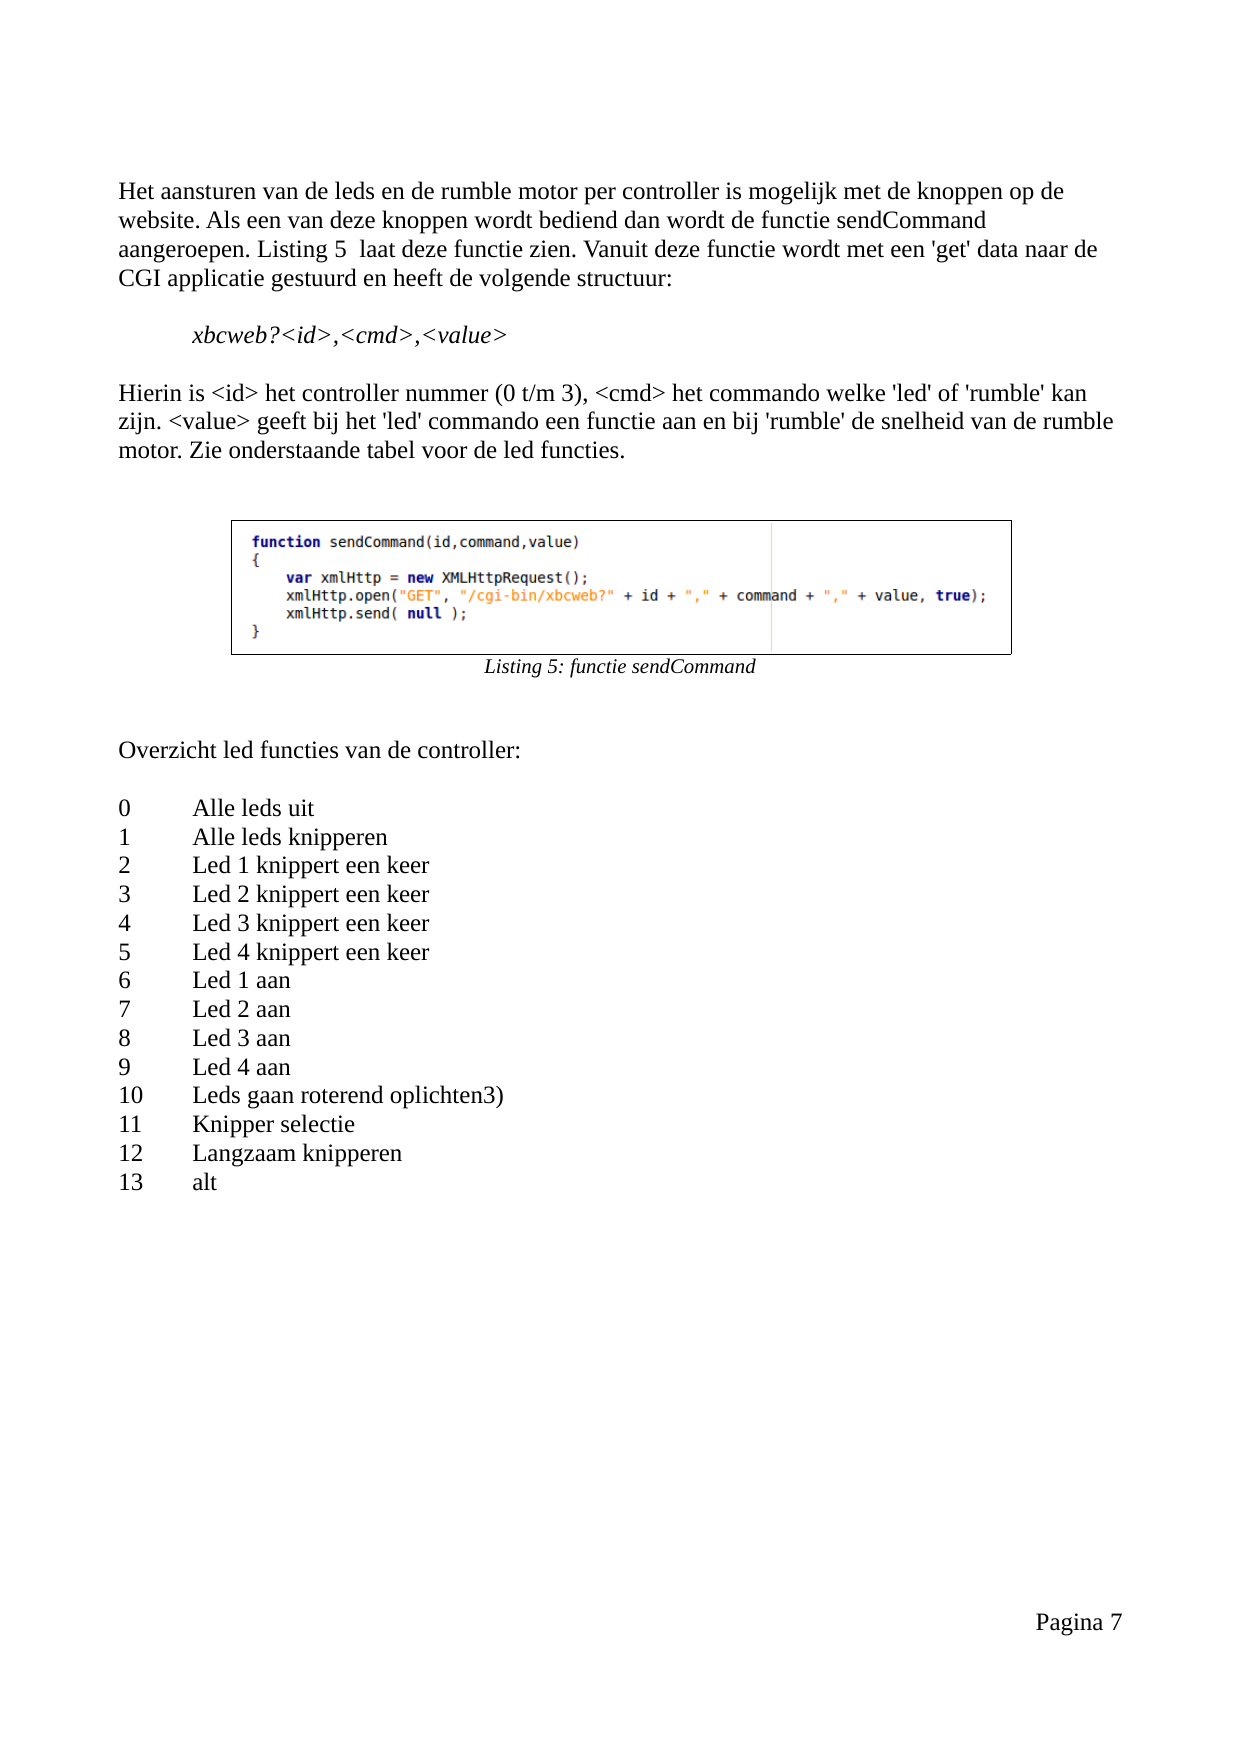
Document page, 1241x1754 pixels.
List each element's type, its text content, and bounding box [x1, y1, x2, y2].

text 4 Led 3 knippert een keer [118, 908, 1122, 937]
text Overzicht led functies van de controller: [118, 736, 1122, 764]
text 0 Alle leds uit [118, 793, 1122, 822]
list [232, 521, 1011, 654]
text 11 Knipper selectie [118, 1109, 1122, 1138]
text 7 Led 2 aan [118, 994, 1122, 1023]
text 12 Langzaam knipperen [118, 1138, 1122, 1167]
text 3 Led 2 knippert een keer [118, 879, 1122, 908]
text Hierin is <id> het controller nummer (0 t/m 3), <cmd> het commando welke 'led' of 'rumble' kan zijn. <value> geeft bij het 'led' commando een functie aan en bij 'rumble' de snelheid van de rumble motor. Zie onderstaande tabel voor de led functies. [118, 378, 1122, 464]
picture [233, 523, 1008, 651]
text 6 Led 1 aan [118, 966, 1122, 994]
text 8 Led 3 aan [118, 1023, 1122, 1052]
text 10 Leds gaan roterend oplichten3) [118, 1081, 1122, 1109]
list Listing 5: functie sendCommand [231, 655, 1011, 678]
text 9 Led 4 aan [118, 1052, 1122, 1081]
text 1 Alle leds knipperen [118, 822, 1122, 851]
text Het aansturen van de leds en de rumble motor per controller is mogelijk met de knoppen op de website. Als een van deze knoppen wordt bediend dan wordt de functie sendCommand aangeroepen. Listing 5 laat deze functie zien. Vanuit deze functie wordt met een 'get' data naar de CGI applicatie gestuurd en heeft de volgende structuur: [118, 176, 1122, 291]
text 2 Led 1 knippert een keer [118, 851, 1122, 879]
text 13 alt [118, 1167, 1122, 1196]
text 5 Led 4 knippert een keer [118, 937, 1122, 966]
text xbcweb?<id>,<cmd>,<value> [118, 320, 1122, 349]
text [231, 508, 1011, 520]
